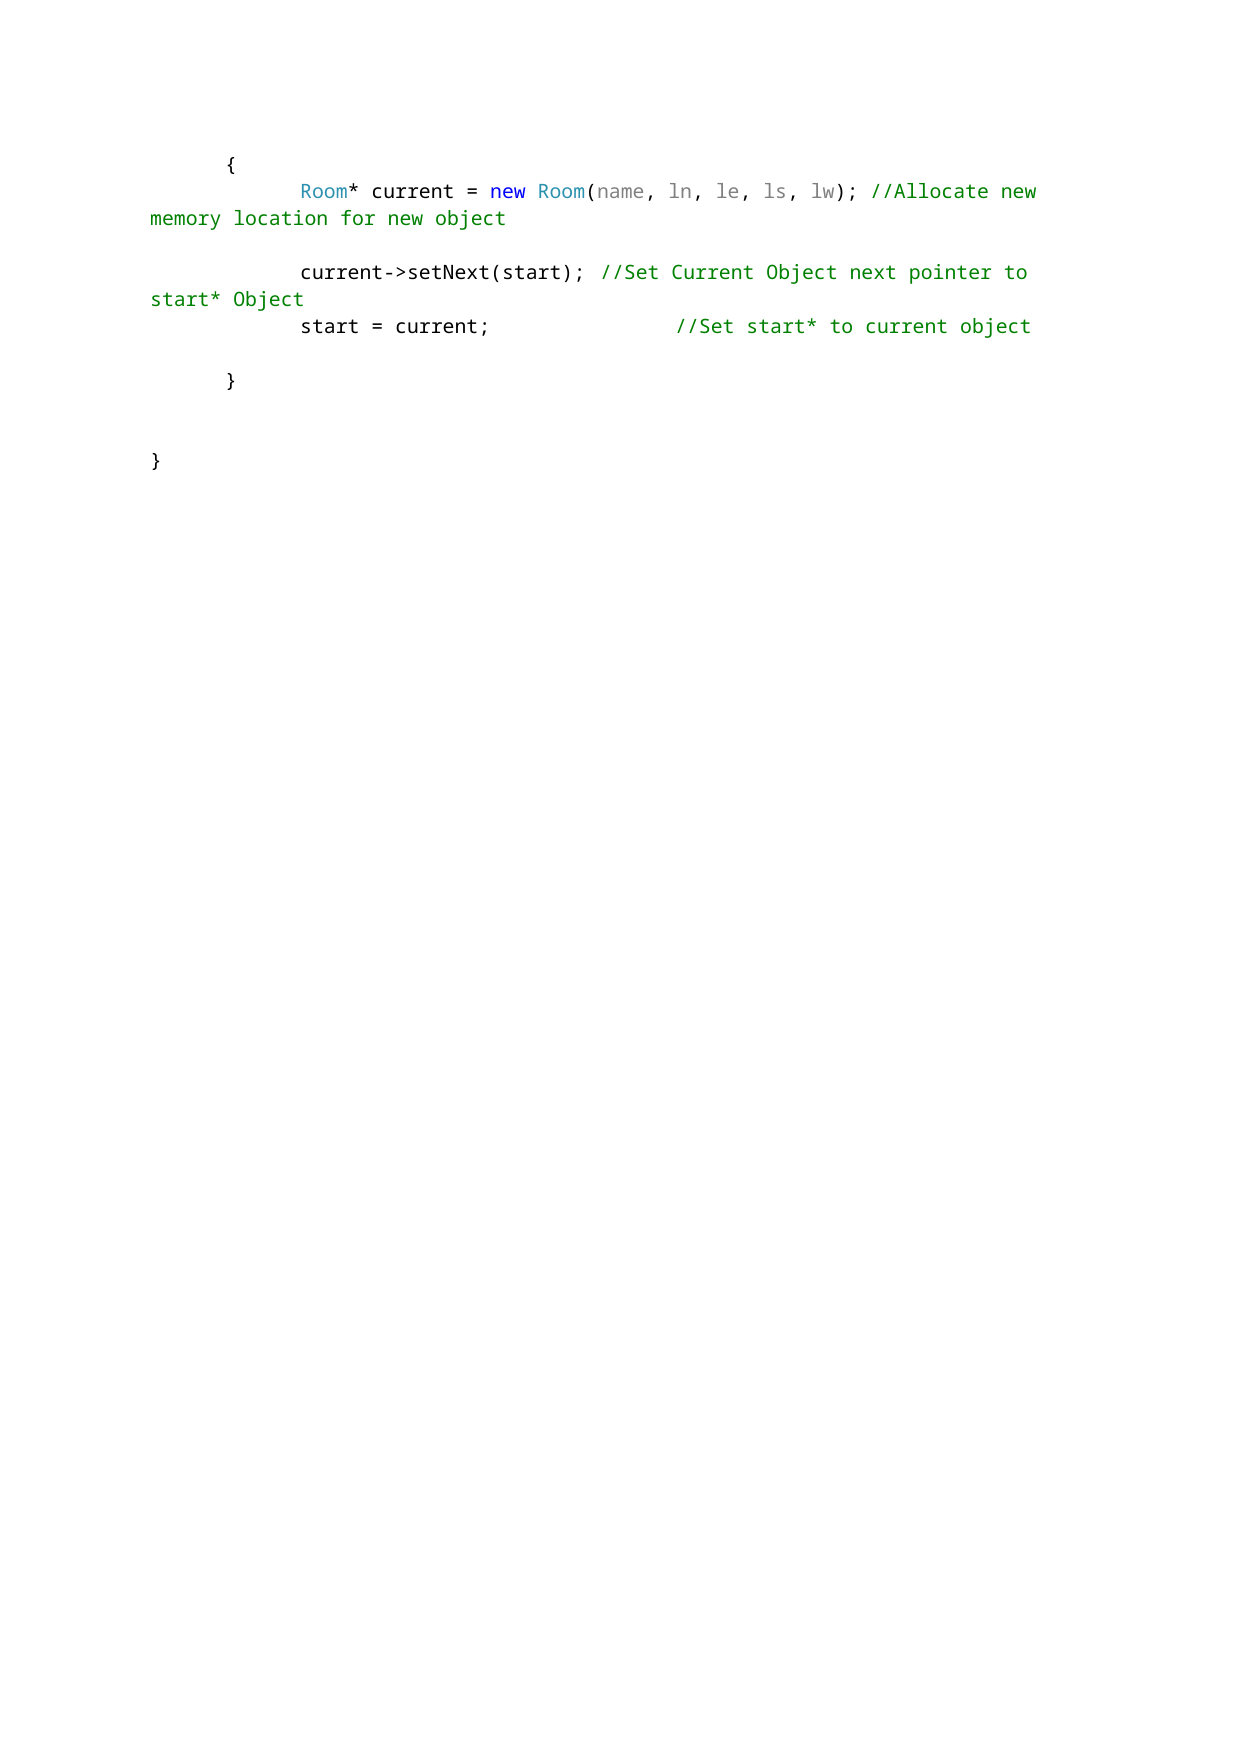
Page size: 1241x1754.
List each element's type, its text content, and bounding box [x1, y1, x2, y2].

text } [150, 366, 1090, 393]
text Room* current = new Room(name, ln, le, ls, lw); //Allocate new memory location for new object [150, 177, 1090, 231]
text { [150, 150, 1090, 177]
text start = current; //Set start* to current object [150, 312, 1090, 339]
text current->setNext(start); //Set Current Object next pointer to start* Object [150, 258, 1090, 312]
text } [150, 447, 1090, 474]
